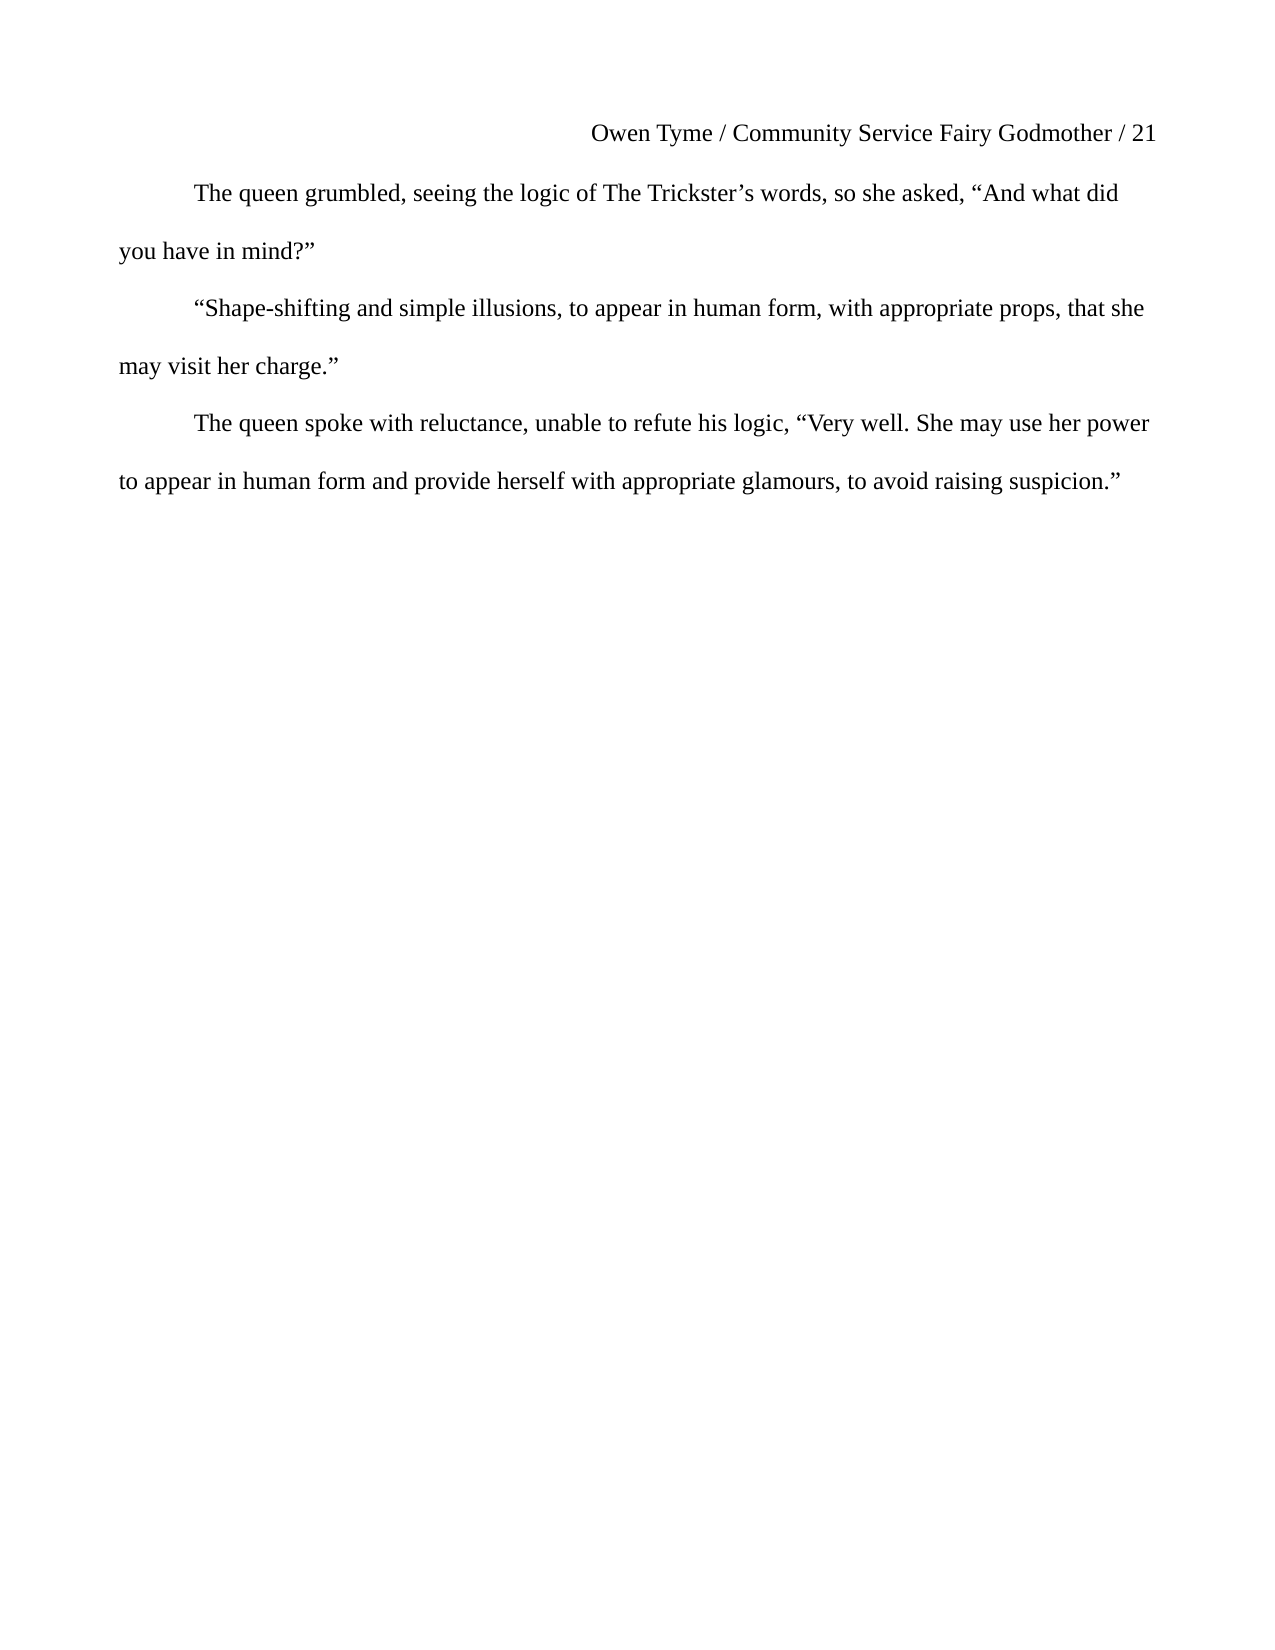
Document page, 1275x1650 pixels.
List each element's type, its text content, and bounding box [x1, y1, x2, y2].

text “Shape-shifting and simple illusions, to appear in human form, with appropriate props, that she may visit her charge.” [118, 293, 1156, 380]
text The queen spoke with reluctance, unable to refute his logic, “Very well. She may use her power to appear in human form and provide herself with appropriate glamours, to avoid raising suspicion.” [118, 408, 1156, 495]
text The queen grumbled, seeing the logic of The Trickster’s words, so she asked, “And what did you have in mind?” [118, 178, 1156, 265]
